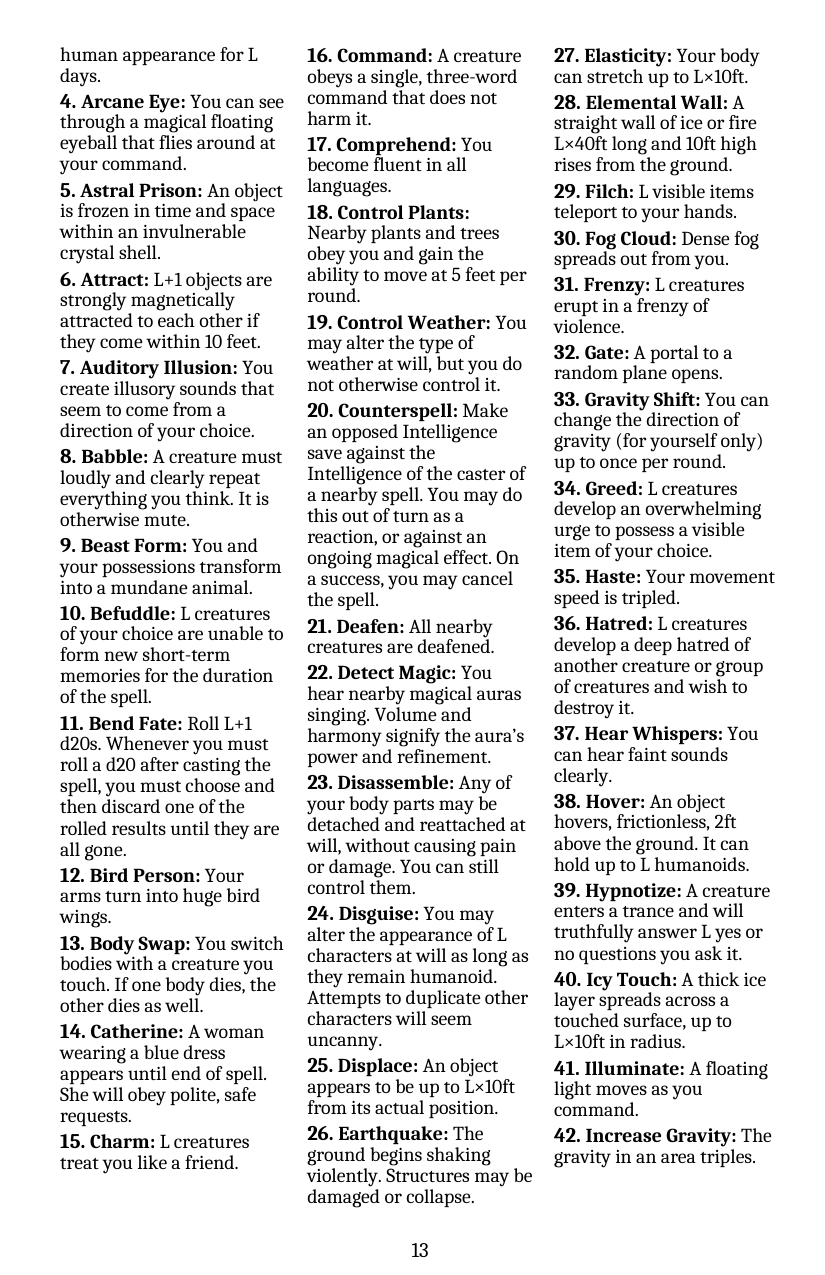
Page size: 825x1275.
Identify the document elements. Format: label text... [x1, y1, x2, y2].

list Catherine: A woman wearing a blue dress appears until end of spell. She will obey polite, safe requests. [60, 1021, 286, 1127]
list Elasticity: Your body can stretch up to L×10ft. [554, 45, 780, 88]
list Babble: A creature must loudly and clearly repeat everything you think. It is otherwise mute. [60, 446, 286, 531]
list Hypnotize: A creature enters a trance and will truthfully answer L yes or no questions you ask it. [554, 880, 780, 965]
list Hover: An object hovers, frictionless, 2ft above the ground. It can hold up to L humanoids. [554, 791, 780, 876]
list Frenzy: L creatures erupt in a frenzy of violence. [554, 274, 780, 338]
list Bird Person: Your arms turn into huge bird wings. [60, 865, 286, 929]
list Control Plants: Nearby plants and trees obey you and gain the ability to move at 5 feet per round. [307, 202, 533, 308]
list Deafen: All nearby creatures are deafened. [307, 616, 533, 658]
list Disguise: You may alter the appearance of L characters at will as long as they remain humanoid. Attempts to duplicate other characters will seem uncanny. [307, 903, 533, 1051]
list Bend Fate: Roll L+1 d20s. Whenever you must roll a d20 after casting the spell, you must choose and then discard one of the rolled results until they are all gone. [60, 713, 286, 861]
list Icy Touch: A thick ice layer spreads across a touched surface, up to L×10ft in radius. [554, 969, 780, 1054]
list Gravity Shift: You can change the direction of gravity (for yourself only) up to once per round. [554, 389, 780, 474]
list Command: A creature obeys a single, three-word command that does not harm it. [307, 45, 533, 130]
list Attract: L+1 objects are strongly magnetically attracted to each other if they come within 10 feet. [60, 268, 286, 353]
list Hatred: L creatures develop a deep hatred of another creature or group of creatures and wish to destroy it. [554, 613, 780, 719]
list Elemental Wall: A straight wall of ice or fire L×40ft long and 10ft high rises from the ground. [554, 92, 780, 177]
list Fog Cloud: Dense fog spreads out from you. [554, 227, 780, 270]
list Disassemble: Any of your body parts may be detached and reattached at will, without causing pain or damage. You can still control them. [307, 772, 533, 899]
list Auditory Illusion: You create illusory sounds that seem to come from a direction of your choice. [60, 357, 286, 442]
list Filch: L visible items teleport to your hands. [554, 181, 780, 224]
list Earthquake: The ground begins shaking violently. Structures may be damaged or collapse. [307, 1123, 533, 1208]
list Detect Magic: You hear nearby magical auras singing. Volume and harmony signify the aura’s power and refinement. [307, 662, 533, 768]
list Illuminate: A floating light moves as you command. [554, 1057, 780, 1122]
list Displace: An object appears to be up to L×10ft from its actual position. [307, 1055, 533, 1119]
list Astral Prison: An object is frozen in time and space within an invulnerable crystal shell. [60, 179, 286, 265]
list human appearance for L days. [60, 45, 286, 87]
list Haste: Your movement speed is tripled. [554, 566, 780, 609]
list Beast Form: You and your possessions transform into a mundane animal. [60, 535, 286, 599]
list Body Swap: You switch bodies with a creature you touch. If one body dies, the other dies as well. [60, 932, 286, 1018]
list Increase Gravity: The gravity in an area triples. [554, 1125, 780, 1168]
list Charm: L creatures treat you like a friend. [60, 1131, 286, 1174]
list Befuddle: L creatures of your choice are unable to form new short-term memories for the duration of the spell. [60, 603, 286, 709]
list Hear Whispers: You can hear faint sounds clearly. [554, 723, 780, 787]
list Counterspell: Make an opposed Intelligence save against the Intelligence of the caster of a nearby spell. You may do this out of turn as a reaction, or against an ongoing magical effect. On a success, you may cancel the spell. [307, 400, 533, 612]
list Control Weather: You may alter the type of weather at will, but you do not otherwise control it. [307, 312, 533, 397]
list Arcane Eye: You can see through a magical floating eyeball that flies around at your command. [60, 91, 286, 176]
list Gate: A portal to a random plane opens. [554, 342, 780, 385]
list Comprehend: You become fluent in all languages. [307, 134, 533, 198]
list Greed: L creatures develop an overwhelming urge to possess a visible item of your choice. [554, 478, 780, 563]
